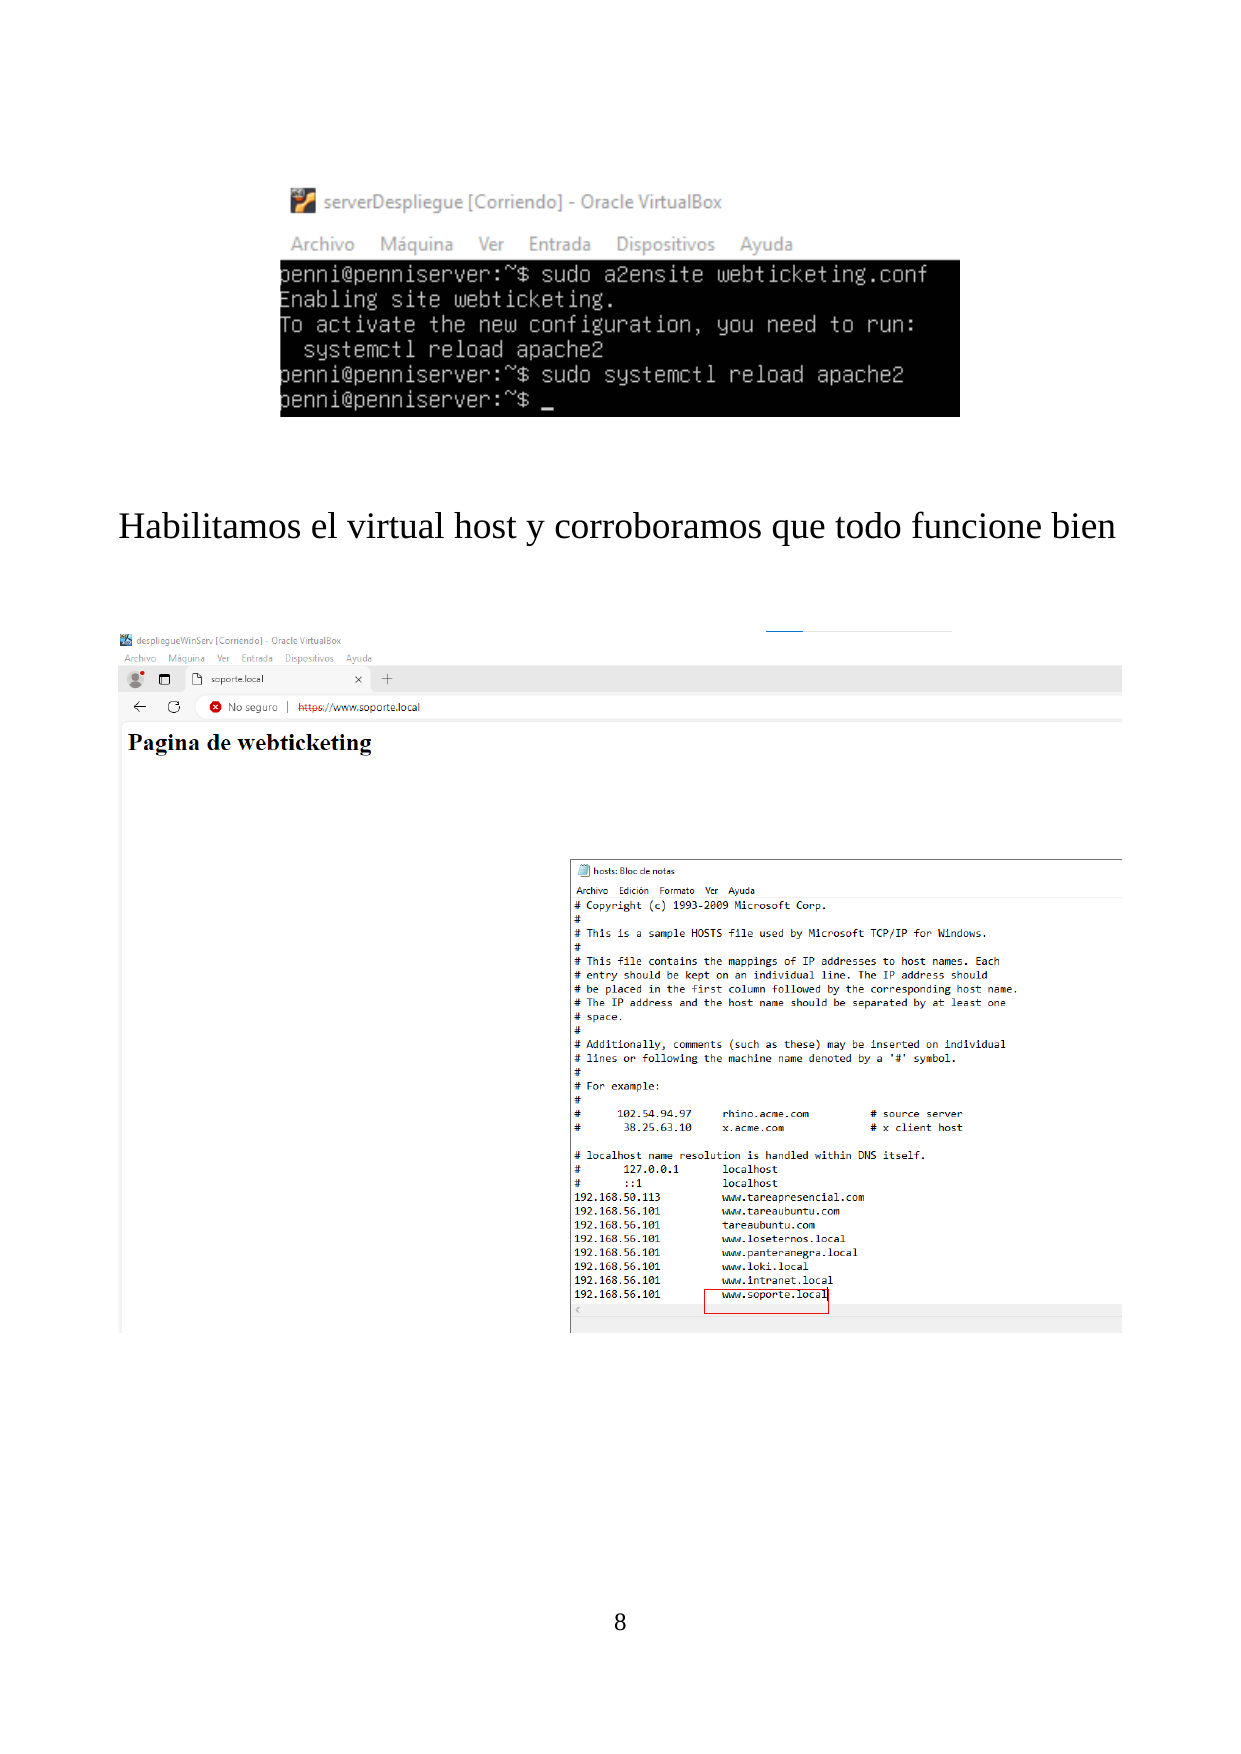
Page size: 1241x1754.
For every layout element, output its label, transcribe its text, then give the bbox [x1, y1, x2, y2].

picture [280, 182, 960, 417]
text Habilitamos el virtual host y corroboramos que todo funcione bien [118, 503, 1122, 546]
picture [118, 631, 1123, 1333]
